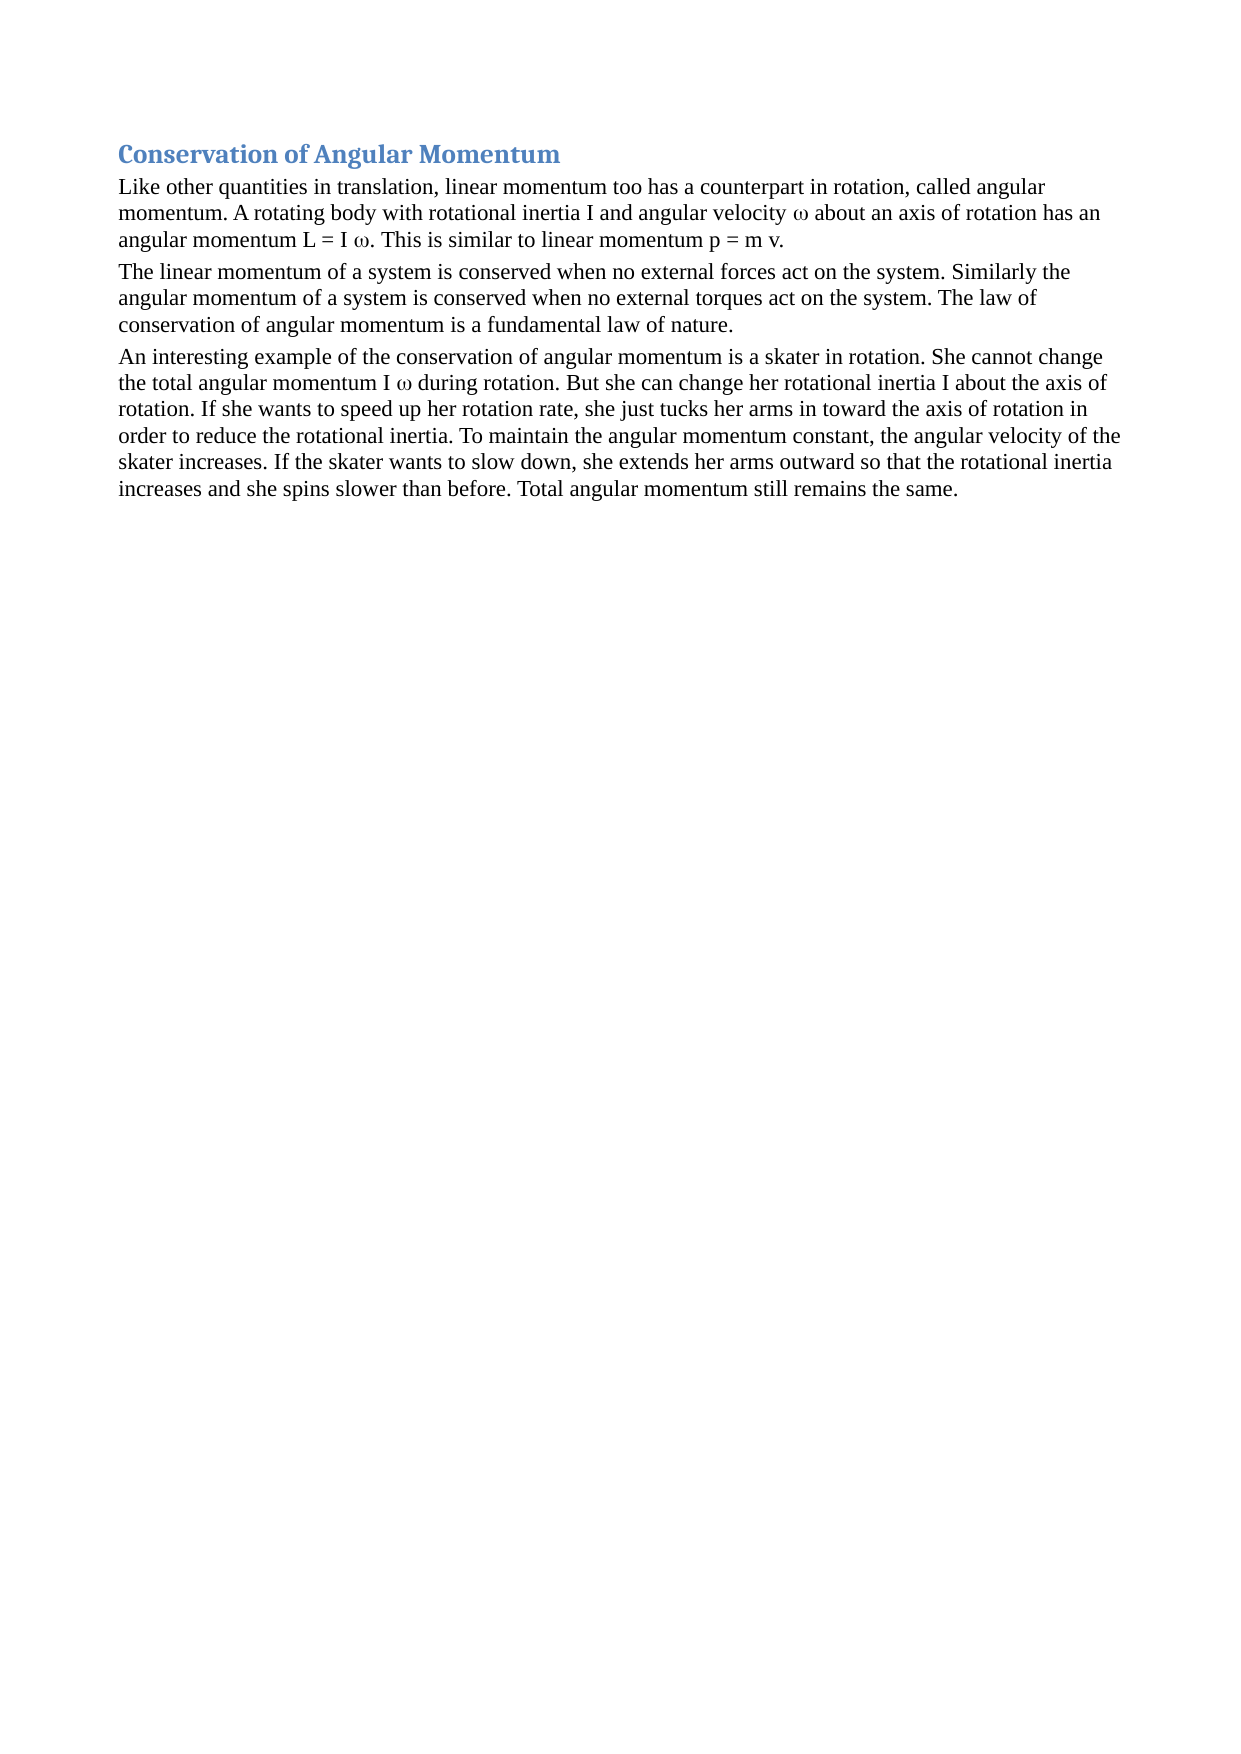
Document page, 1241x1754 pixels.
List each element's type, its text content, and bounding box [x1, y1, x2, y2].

text Like other quantities in translation, linear momentum too has a counterpart in rotation, called angular momentum. A rotating body with rotational inertia I and angular velocity  about an axis of rotation has an angular momentum L = I . This is similar to linear momentum p = m v. [118, 173, 1122, 252]
subtitle Conservation of Angular Momentum [118, 139, 1122, 170]
text An interesting example of the conservation of angular momentum is a skater in rotation. She cannot change the total angular momentum I  during rotation. But she can change her rotational inertia I about the axis of rotation. If she wants to speed up her rotation rate, she just tucks her arms in toward the axis of rotation in order to reduce the rotational inertia. To maintain the angular momentum constant, the angular velocity of the skater increases. If the skater wants to slow down, she extends her arms outward so that the rotational inertia increases and she spins slower than before. Total angular momentum still remains the same. [118, 343, 1122, 501]
text The linear momentum of a system is conserved when no external forces act on the system. Similarly the angular momentum of a system is conserved when no external torques act on the system. The law of conservation of angular momentum is a fundamental law of nature. [118, 258, 1122, 337]
